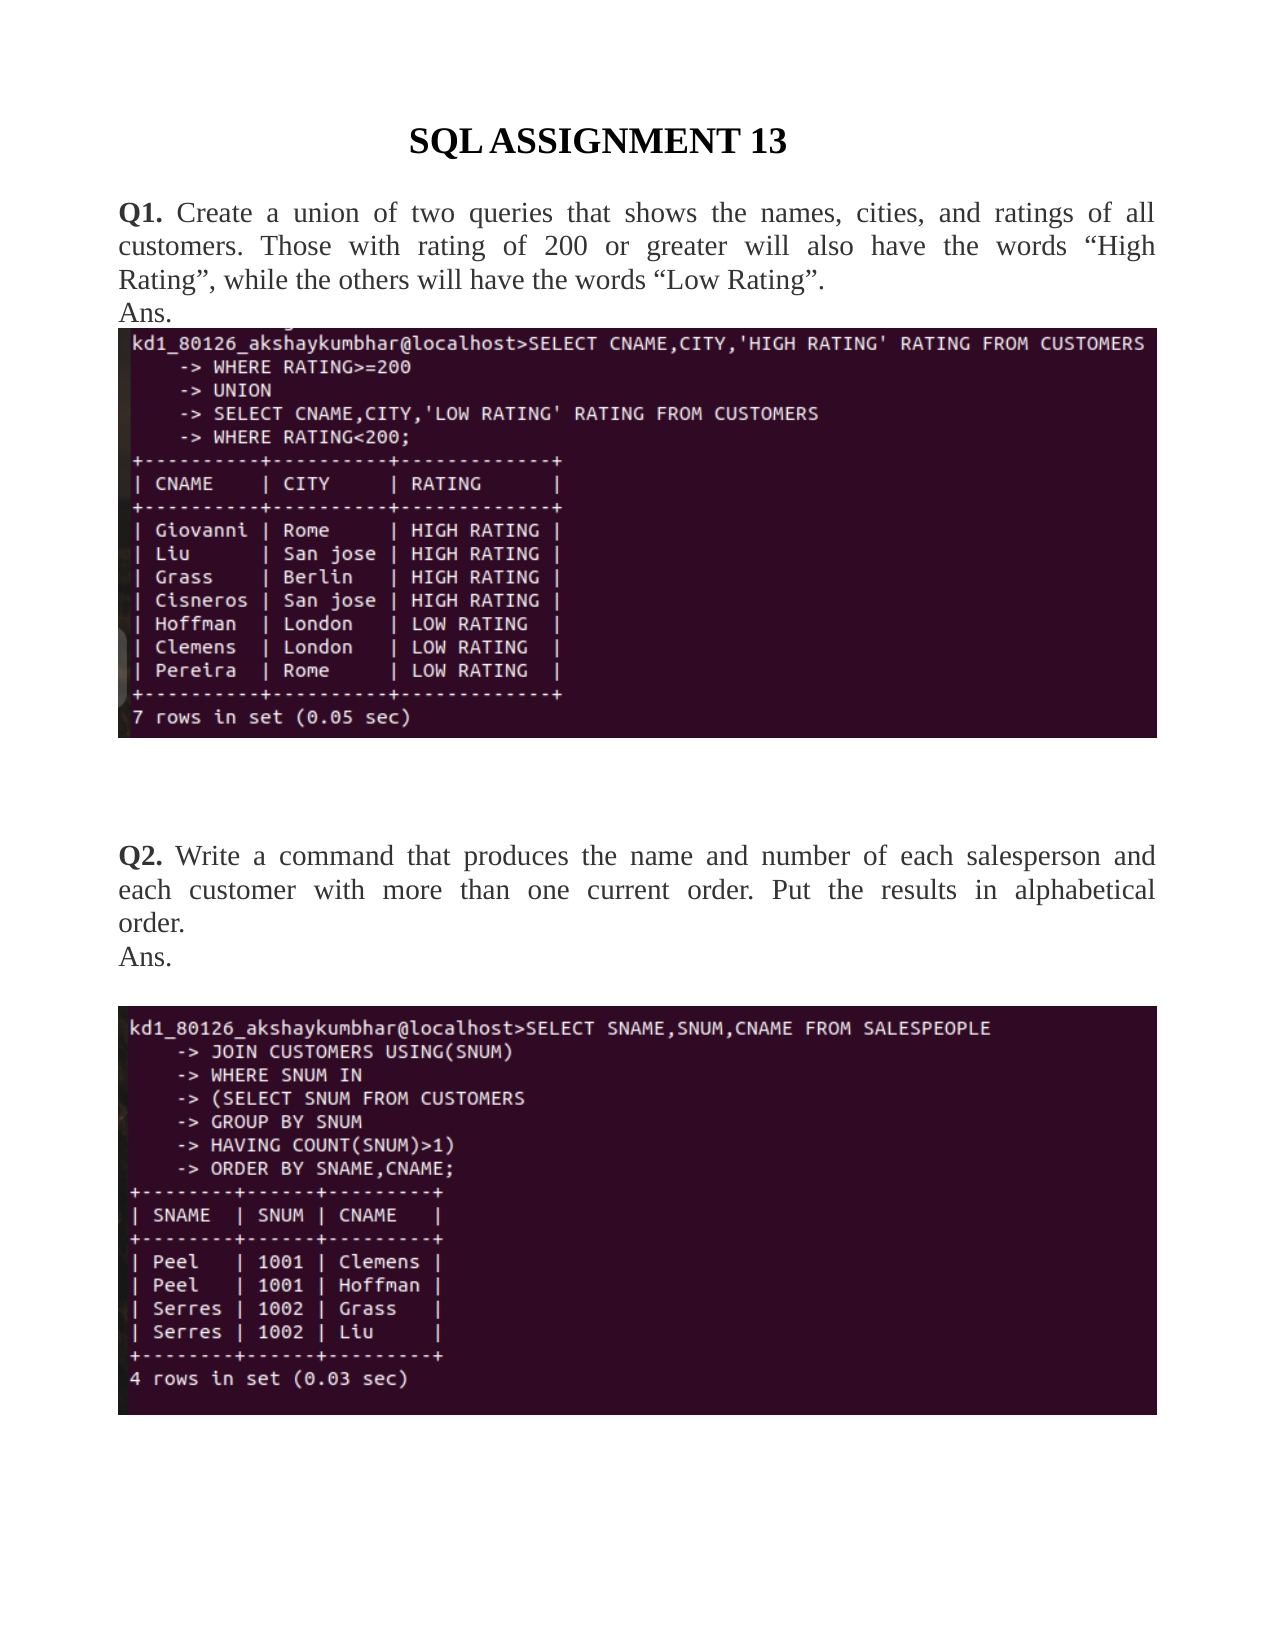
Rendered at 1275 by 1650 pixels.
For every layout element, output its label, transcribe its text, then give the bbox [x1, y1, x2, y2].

text SQL ASSIGNMENT 13 [118, 118, 1157, 161]
text Q1. Create a union of two queries that shows the names, cities, and ratings of all customers. Those with rating of 200 or greater will also have the words “High Rating”, while the others will have the words “Low Rating”. [118, 195, 1157, 295]
picture [118, 328, 1157, 738]
text Q2. Write a command that produces the name and number of each salesperson and each customer with more than one current order. Put the results in alphabetical order. [118, 838, 1157, 939]
text Ans. [118, 295, 1157, 328]
text Ans. [118, 939, 1157, 972]
picture [118, 1006, 1157, 1415]
